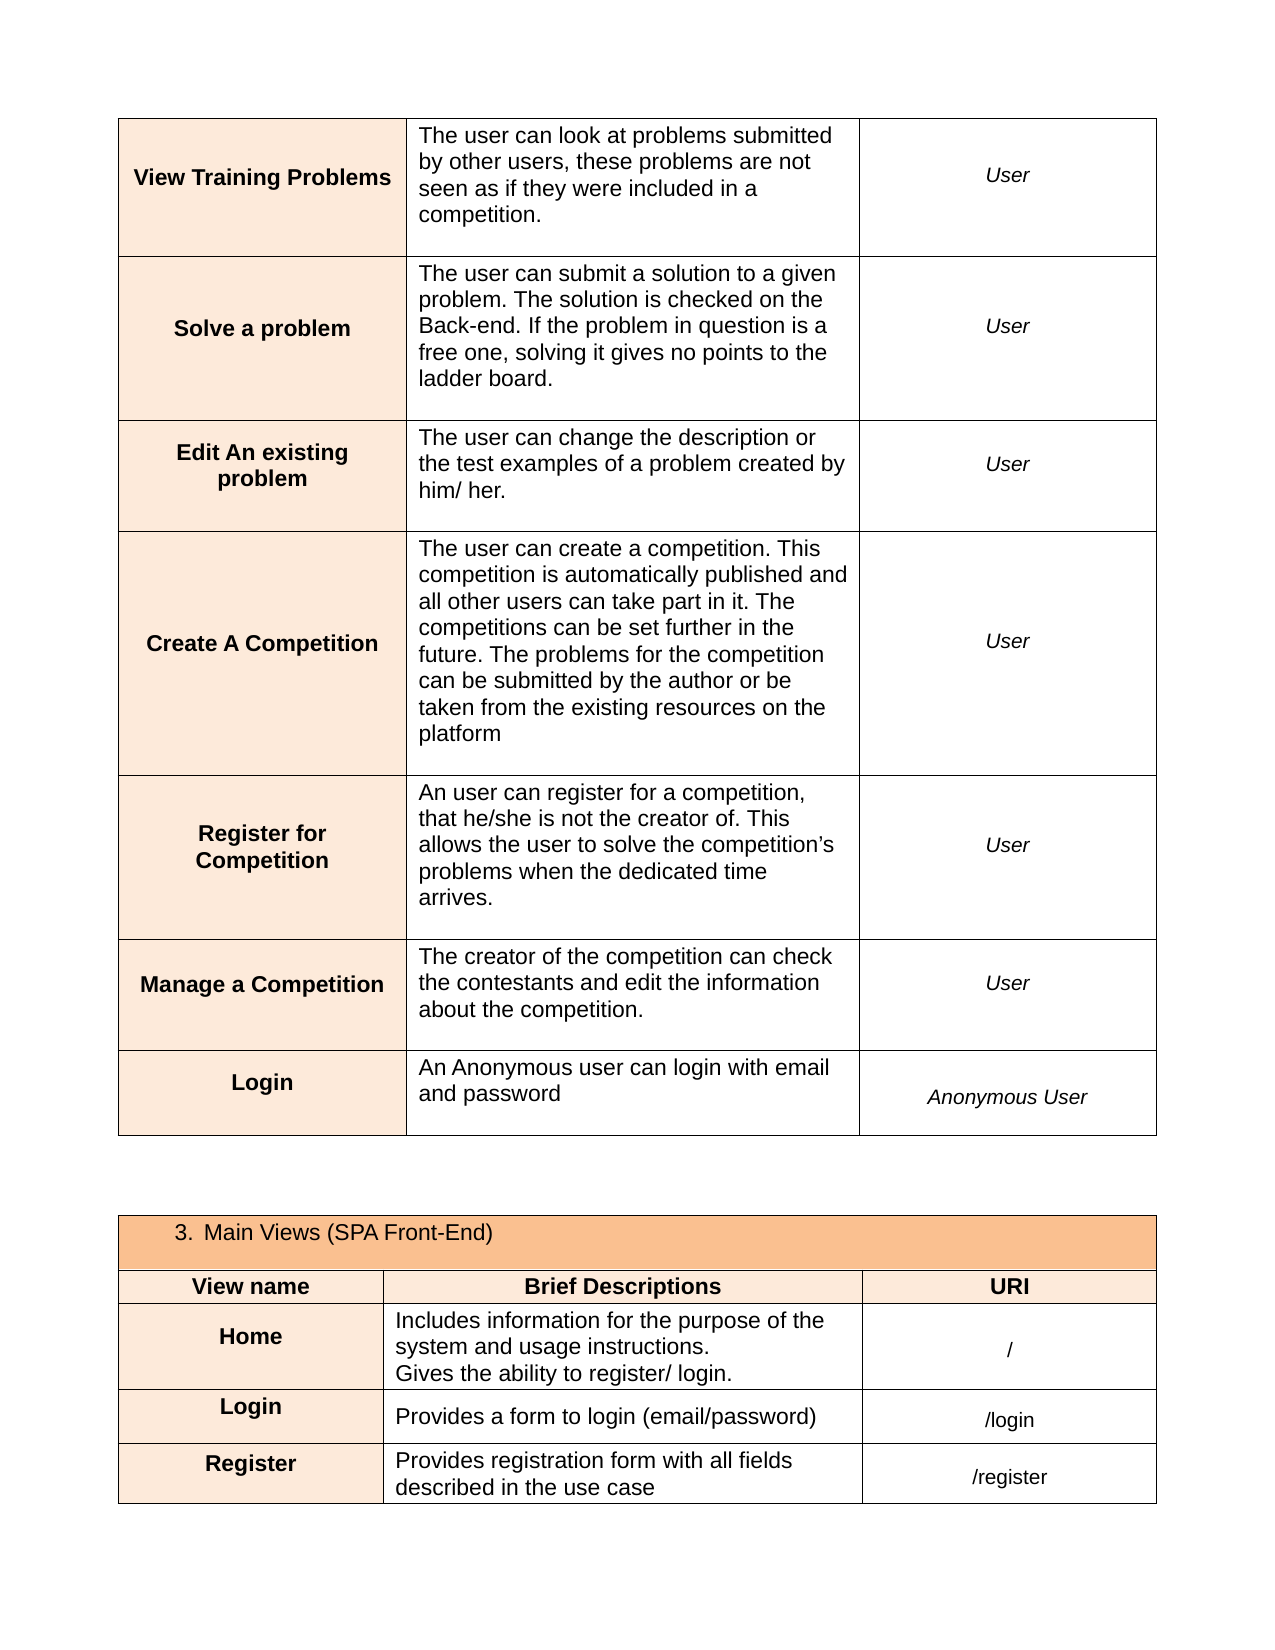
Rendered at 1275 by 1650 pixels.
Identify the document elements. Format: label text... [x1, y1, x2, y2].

table_cell Solve a problem [119, 257, 406, 420]
table_cell Provides registration form with all fields described in the use case [384, 1444, 862, 1503]
table_cell /login [863, 1390, 1156, 1443]
table_cell The user can change the description or the test examples of a problem created by him/ her. [407, 421, 859, 531]
table_cell View name [119, 1271, 383, 1303]
table_cell Anonymous User [860, 1051, 1156, 1135]
table_cell User [860, 257, 1156, 420]
table_cell An user can register for a competition, that he/she is not the creator of. This allows the user to solve the competition’s problems when the dedicated time arrives. [407, 776, 859, 939]
table_cell Provides a form to login (email/password) [384, 1390, 862, 1443]
table_cell Login [119, 1390, 383, 1443]
table_cell Manage a Competition [119, 940, 406, 1050]
table_cell Create A Competition [119, 532, 406, 775]
table_cell Includes information for the purpose of the system and usage instructions. Gives the ability to register/ login. [384, 1304, 862, 1389]
table_cell The user can submit a solution to a given problem. The solution is checked on the Back-end. If the problem in question is a free one, solving it gives no points to the ladder board. [407, 257, 859, 420]
table_cell The user can create a competition. This competition is automatically published and all other users can take part in it. The competitions can be set further in the future. The problems for the competition can be submitted by the author or be taken from the existing resources on the platform [407, 532, 859, 775]
table_cell Edit An existing problem [119, 421, 406, 531]
table_cell Brief Descriptions [384, 1271, 862, 1303]
table_cell URI [863, 1271, 1156, 1303]
table_cell Register for Competition [119, 776, 406, 939]
table_cell User [860, 119, 1156, 256]
table_cell User [860, 940, 1156, 1050]
table_header Main Views (SPA Front-End) [119, 1216, 1156, 1269]
table_cell The creator of the competition can check the contestants and edit the information about the competition. [407, 940, 859, 1050]
table_cell /register [863, 1444, 1156, 1503]
table_cell User [860, 776, 1156, 939]
table_cell / [863, 1304, 1156, 1389]
table_cell Home [119, 1304, 383, 1389]
table_cell The user can look at problems submitted by other users, these problems are not seen as if they were included in a competition. [407, 119, 859, 256]
table_cell User [860, 421, 1156, 531]
table_cell User [860, 532, 1156, 775]
table_cell An Anonymous user can login with email and password [407, 1051, 859, 1135]
table_cell Login [119, 1051, 406, 1135]
table_cell Register [119, 1444, 383, 1503]
table_cell View Training Problems [119, 119, 406, 256]
